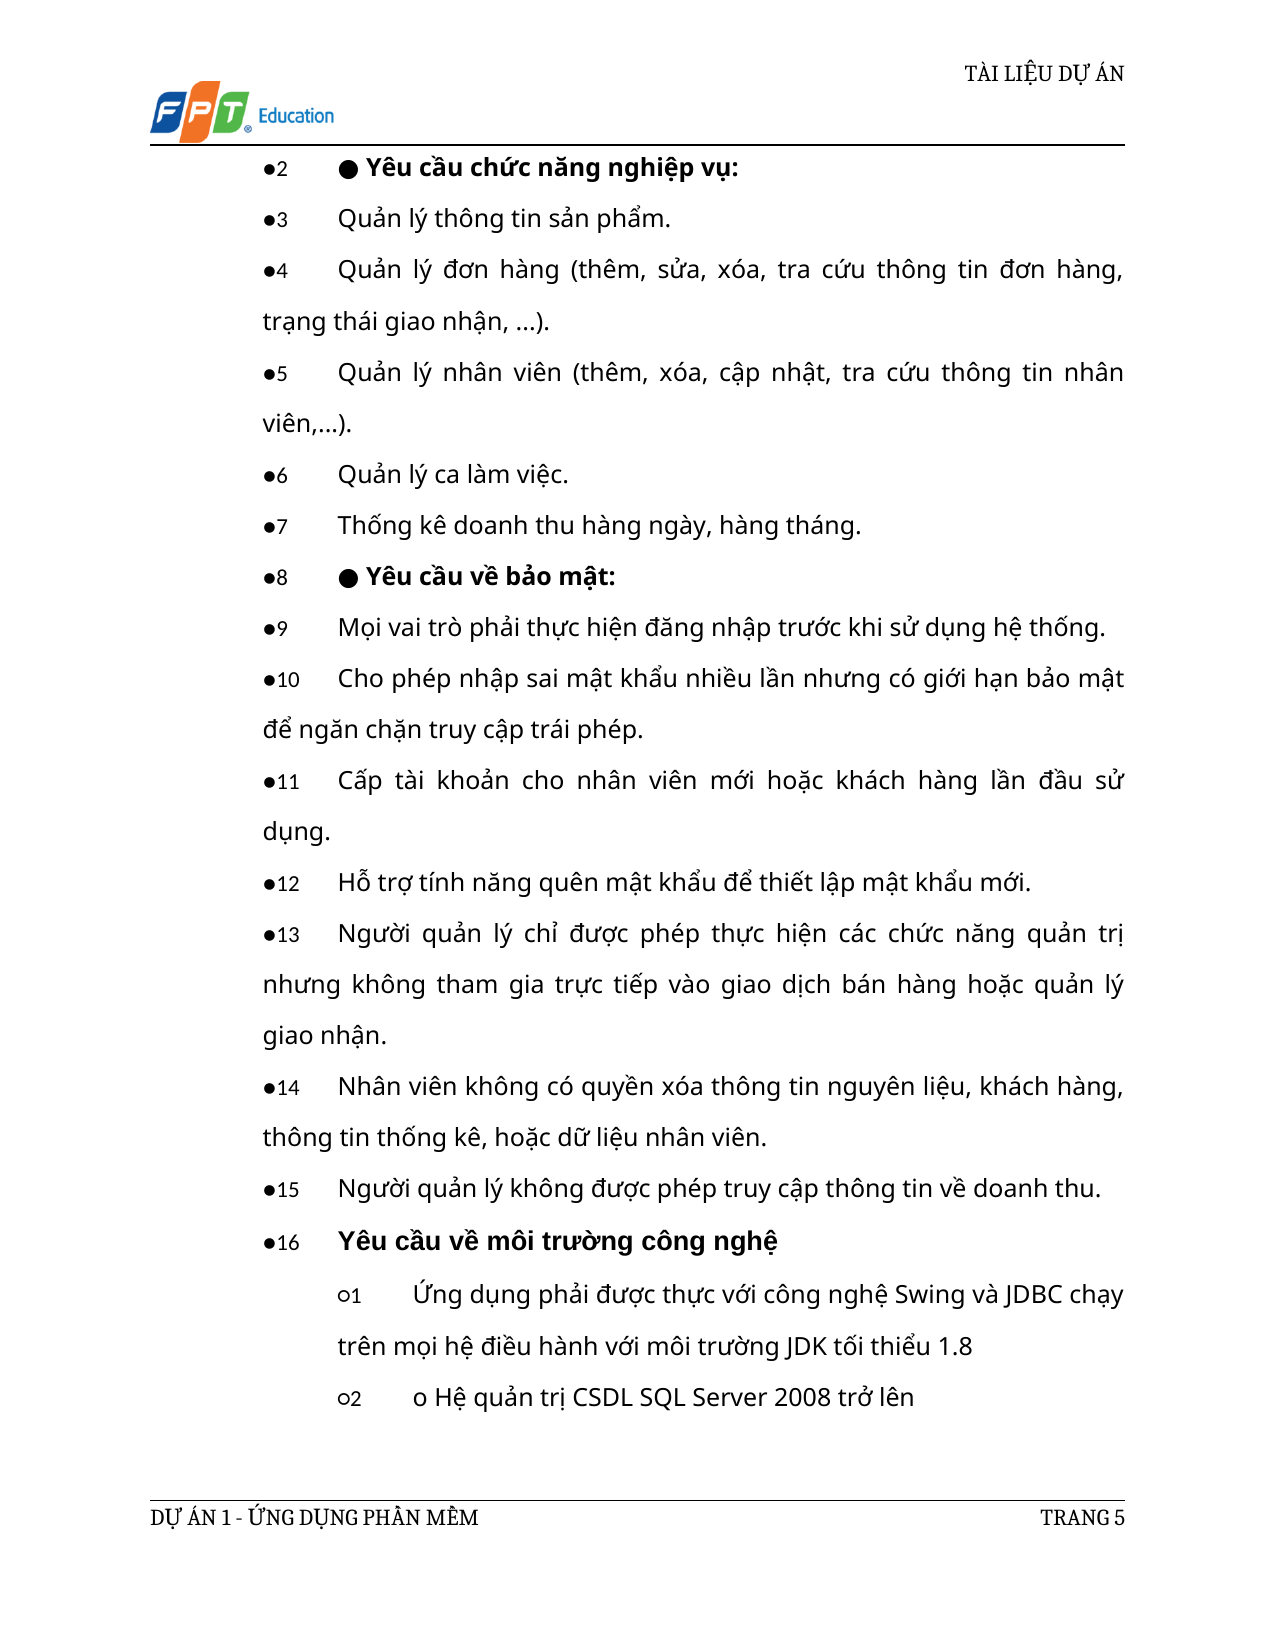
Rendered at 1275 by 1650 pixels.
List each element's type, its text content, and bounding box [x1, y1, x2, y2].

list Người quản lý không được phép truy cập thông tin về doanh thu. [262, 1171, 1125, 1205]
list Hỗ trợ tính năng quên mật khẩu để thiết lập mật khẩu mới. [262, 864, 1125, 899]
list ● Yêu cầu về bảo mật: [262, 558, 1125, 592]
list Thống kê doanh thu hàng ngày, hàng tháng. [262, 507, 1125, 541]
list Quản lý nhân viên (thêm, xóa, cập nhật, tra cứu thông tin nhân viên,...). [262, 354, 1125, 439]
list Người quản lý chỉ được phép thực hiện các chức năng quản trị nhưng không tham gia trực tiếp vào giao dịch bán hàng hoặc quản lý giao nhận. [262, 916, 1125, 1052]
list Cấp tài khoản cho nhân viên mới hoặc khách hàng lần đầu sử dụng. [262, 762, 1125, 848]
list Yêu cầu về môi trường công nghệ [262, 1222, 1125, 1259]
list ● Yêu cầu chức năng nghiệp vụ: [262, 150, 1125, 184]
list Mọi vai trò phải thực hiện đăng nhập trước khi sử dụng hệ thống. [262, 609, 1125, 643]
list Cho phép nhập sai mật khẩu nhiều lần nhưng có giới hạn bảo mật để ngăn chặn truy cập trái phép. [262, 660, 1125, 746]
list o Hệ quản trị CSDL SQL Server 2008 trở lên [337, 1379, 1125, 1413]
list Ứng dụng phải được thực với công nghệ Swing và JDBC chạy trên mọi hệ điều hành với môi trường JDK tối thiểu 1.8 [337, 1277, 1125, 1362]
list Quản lý thông tin sản phẩm. [262, 201, 1125, 235]
list Nhân viên không có quyền xóa thông tin nguyên liệu, khách hàng, thông tin thống kê, hoặc dữ liệu nhân viên. [262, 1069, 1125, 1154]
list Quản lý ca làm việc. [262, 456, 1125, 490]
list Quản lý đơn hàng (thêm, sửa, xóa, tra cứu thông tin đơn hàng, trạng thái giao nhận, ...). [262, 252, 1125, 337]
